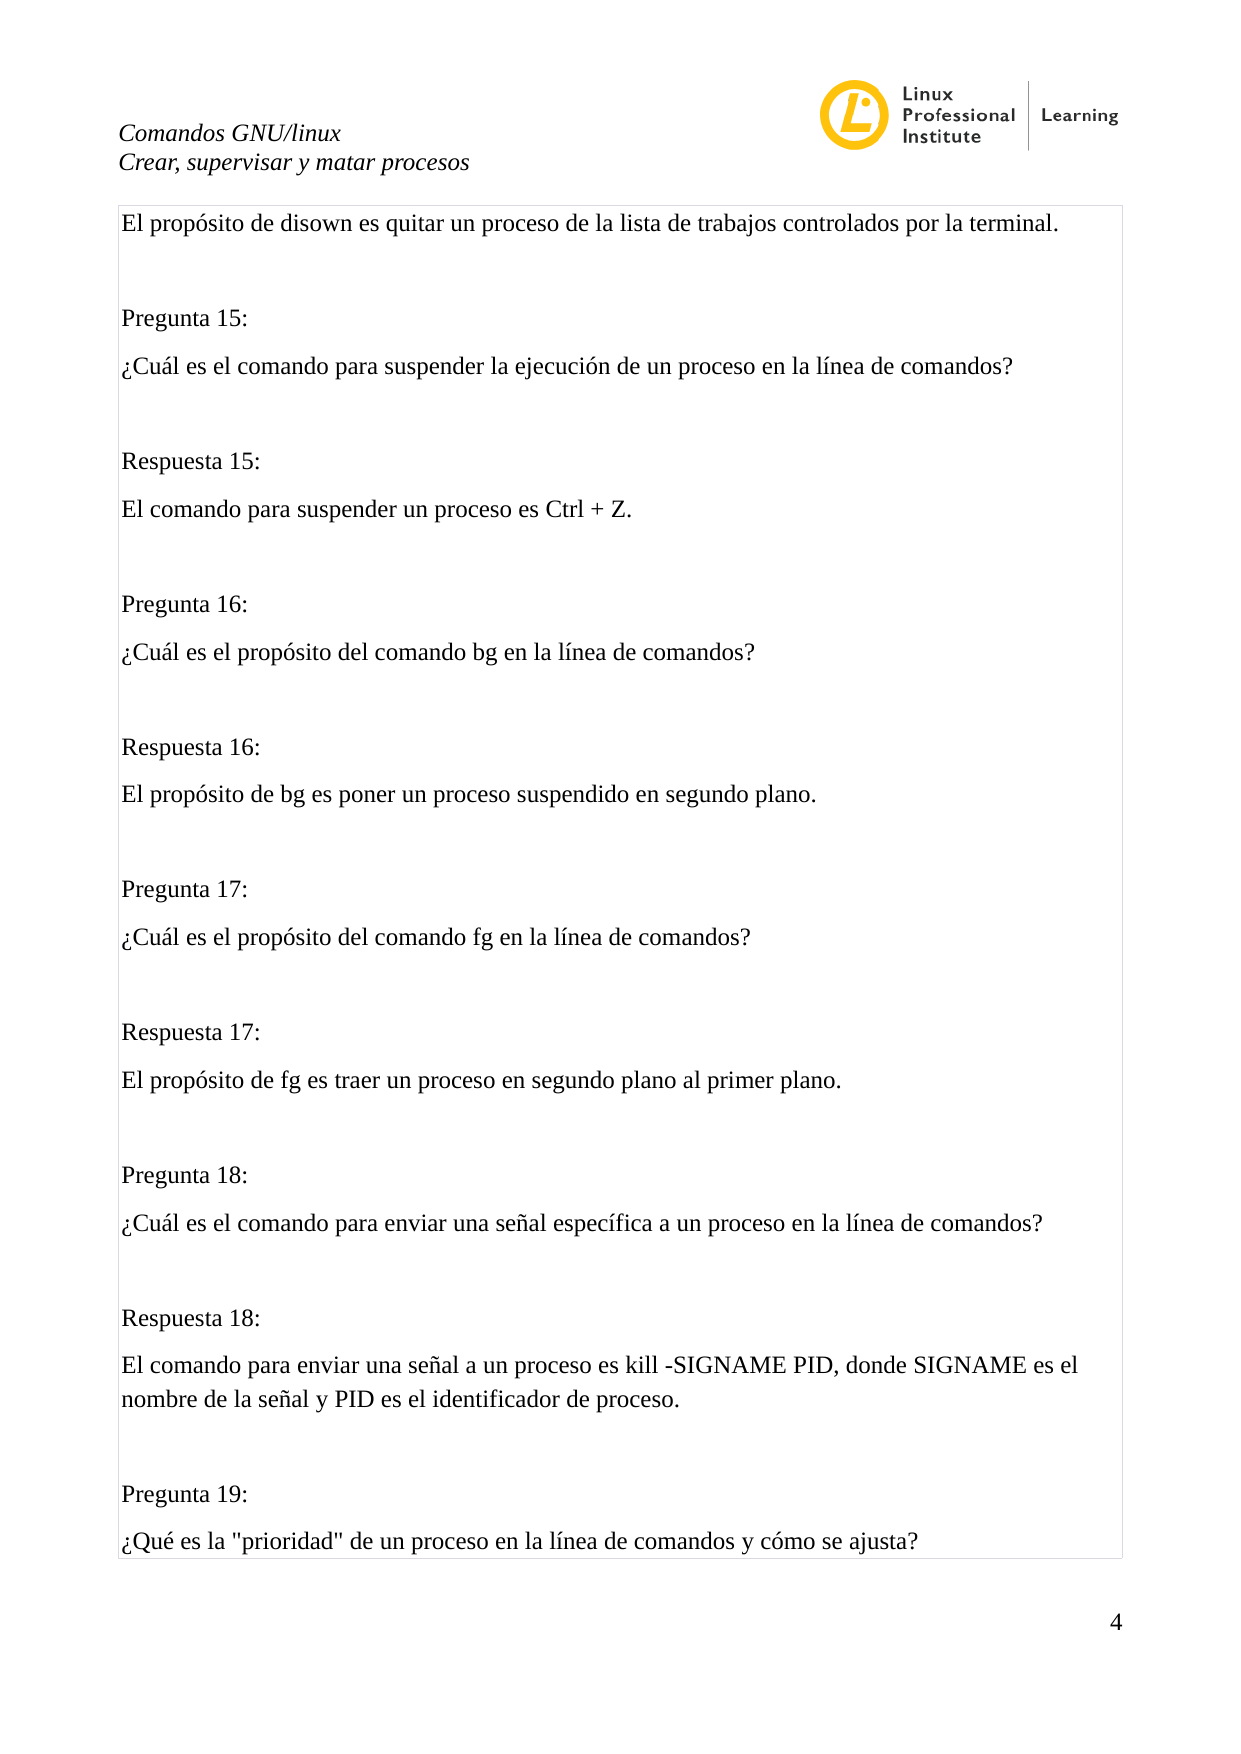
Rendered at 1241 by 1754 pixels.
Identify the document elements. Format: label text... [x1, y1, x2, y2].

text Pregunta 18: [119, 1157, 1122, 1189]
text Pregunta 15: [119, 300, 1122, 332]
text ¿Cuál es el comando para enviar una señal específica a un proceso en la línea de comandos? [119, 1205, 1122, 1237]
text ¿Qué es la "prioridad" de un proceso en la línea de comandos y cómo se ajusta? [119, 1523, 1122, 1558]
text Respuesta 18: [119, 1300, 1122, 1332]
text Pregunta 16: [119, 586, 1122, 618]
text El propósito de fg es traer un proceso en segundo plano al primer plano. [119, 1062, 1122, 1094]
text ¿Cuál es el propósito del comando bg en la línea de comandos? [119, 633, 1122, 665]
text ¿Cuál es el propósito del comando fg en la línea de comandos? [119, 919, 1122, 951]
text El propósito de bg es poner un proceso suspendido en segundo plano. [119, 776, 1122, 808]
text Respuesta 17: [119, 1014, 1122, 1046]
text Pregunta 19: [119, 1476, 1122, 1508]
text ¿Cuál es el comando para suspender la ejecución de un proceso en la línea de comandos? [119, 348, 1122, 380]
picture [819, 79, 1119, 151]
text Respuesta 15: [119, 443, 1122, 475]
text Respuesta 16: [119, 729, 1122, 761]
text El comando para suspender un proceso es Ctrl + Z. [119, 491, 1122, 522]
text El propósito de disown es quitar un proceso de la lista de trabajos controlados por la terminal. [119, 206, 1122, 237]
text El comando para enviar una señal a un proceso es kill -SIGNAME PID, donde SIGNAME es el nombre de la señal y PID es el identificador de proceso. [119, 1348, 1122, 1412]
text Pregunta 17: [119, 872, 1122, 903]
